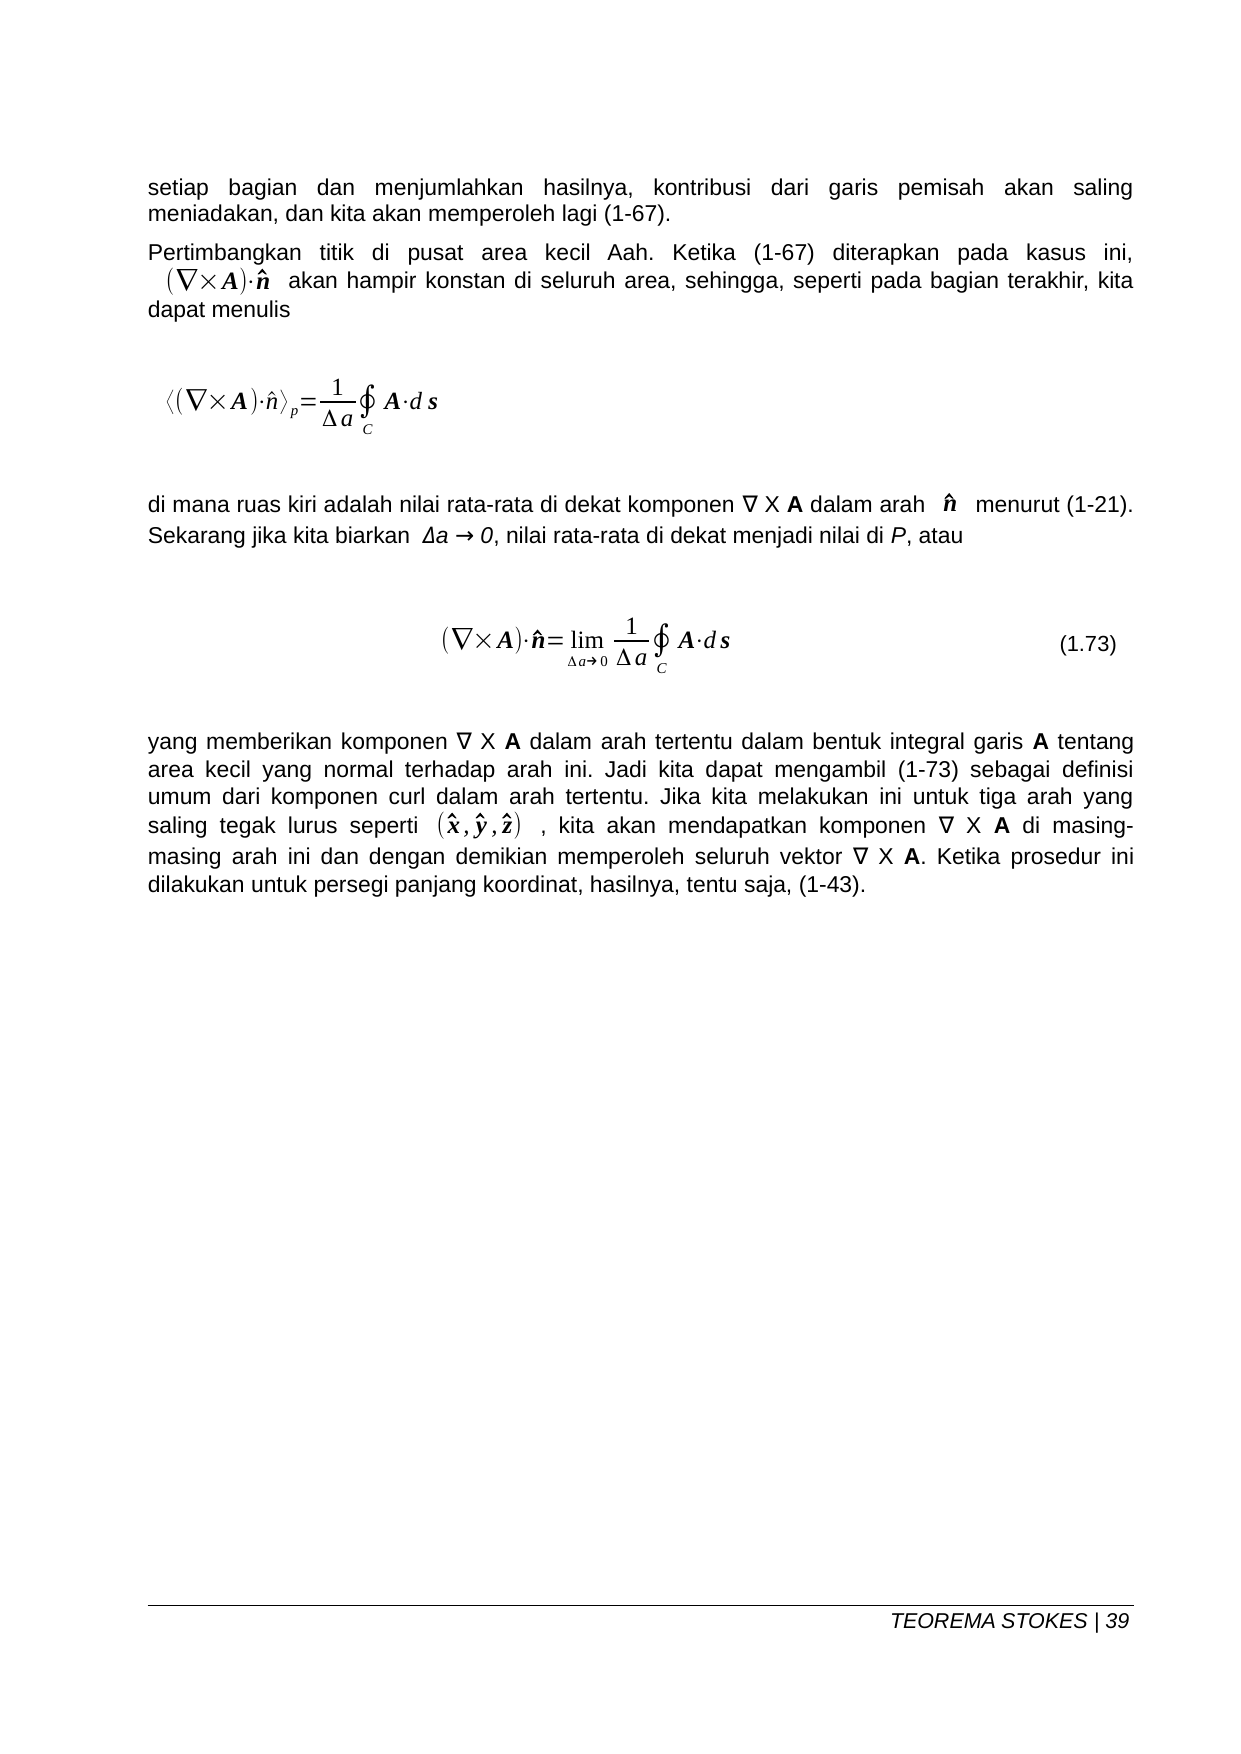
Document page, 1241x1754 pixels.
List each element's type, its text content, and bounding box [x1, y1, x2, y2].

text Pertimbangkan titik di pusat area kecil Aah. Ketika (1-67) diterapkan pada kasus ini,akan hampir konstan di seluruh area, sehingga, seperti pada bagian terakhir, kita dapat menulis [148, 239, 1134, 322]
text setiap bagian dan menjumlahkan hasilnya, kontribusi dari garis pemisah akan saling meniadakan, dan kita akan memperoleh lagi (1-67). [148, 174, 1134, 227]
text yang memberikan komponen ∇ X A dalam arah tertentu dalam bentuk integral garis A tentang area kecil yang normal terhadap arah ini. Jadi kita dapat mengambil (1-73) sebagai definisi umum dari komponen curl dalam arah tertentu. Jika kita melakukan ini untuk tiga arah yang saling tegak lurus seperti, kita akan mendapatkan komponen ∇ X A di masing-masing arah ini dan dengan demikian memperoleh seluruh vektor ∇ X A. Ketika prosedur ini dilakukan untuk persegi panjang koordinat, hasilnya, tentu saja, (1-43). [148, 725, 1134, 898]
table_header (1.73) [1024, 602, 1134, 686]
text di mana ruas kiri adalah nilai rata-rata di dekat komponen ∇ X A dalam arahmenurut (1-21). Sekarang jika kita biarkan Δa → 0, nilai rata-rata di dekat menjadi nilai di P, atau [148, 488, 1134, 551]
table_header [148, 602, 1024, 686]
